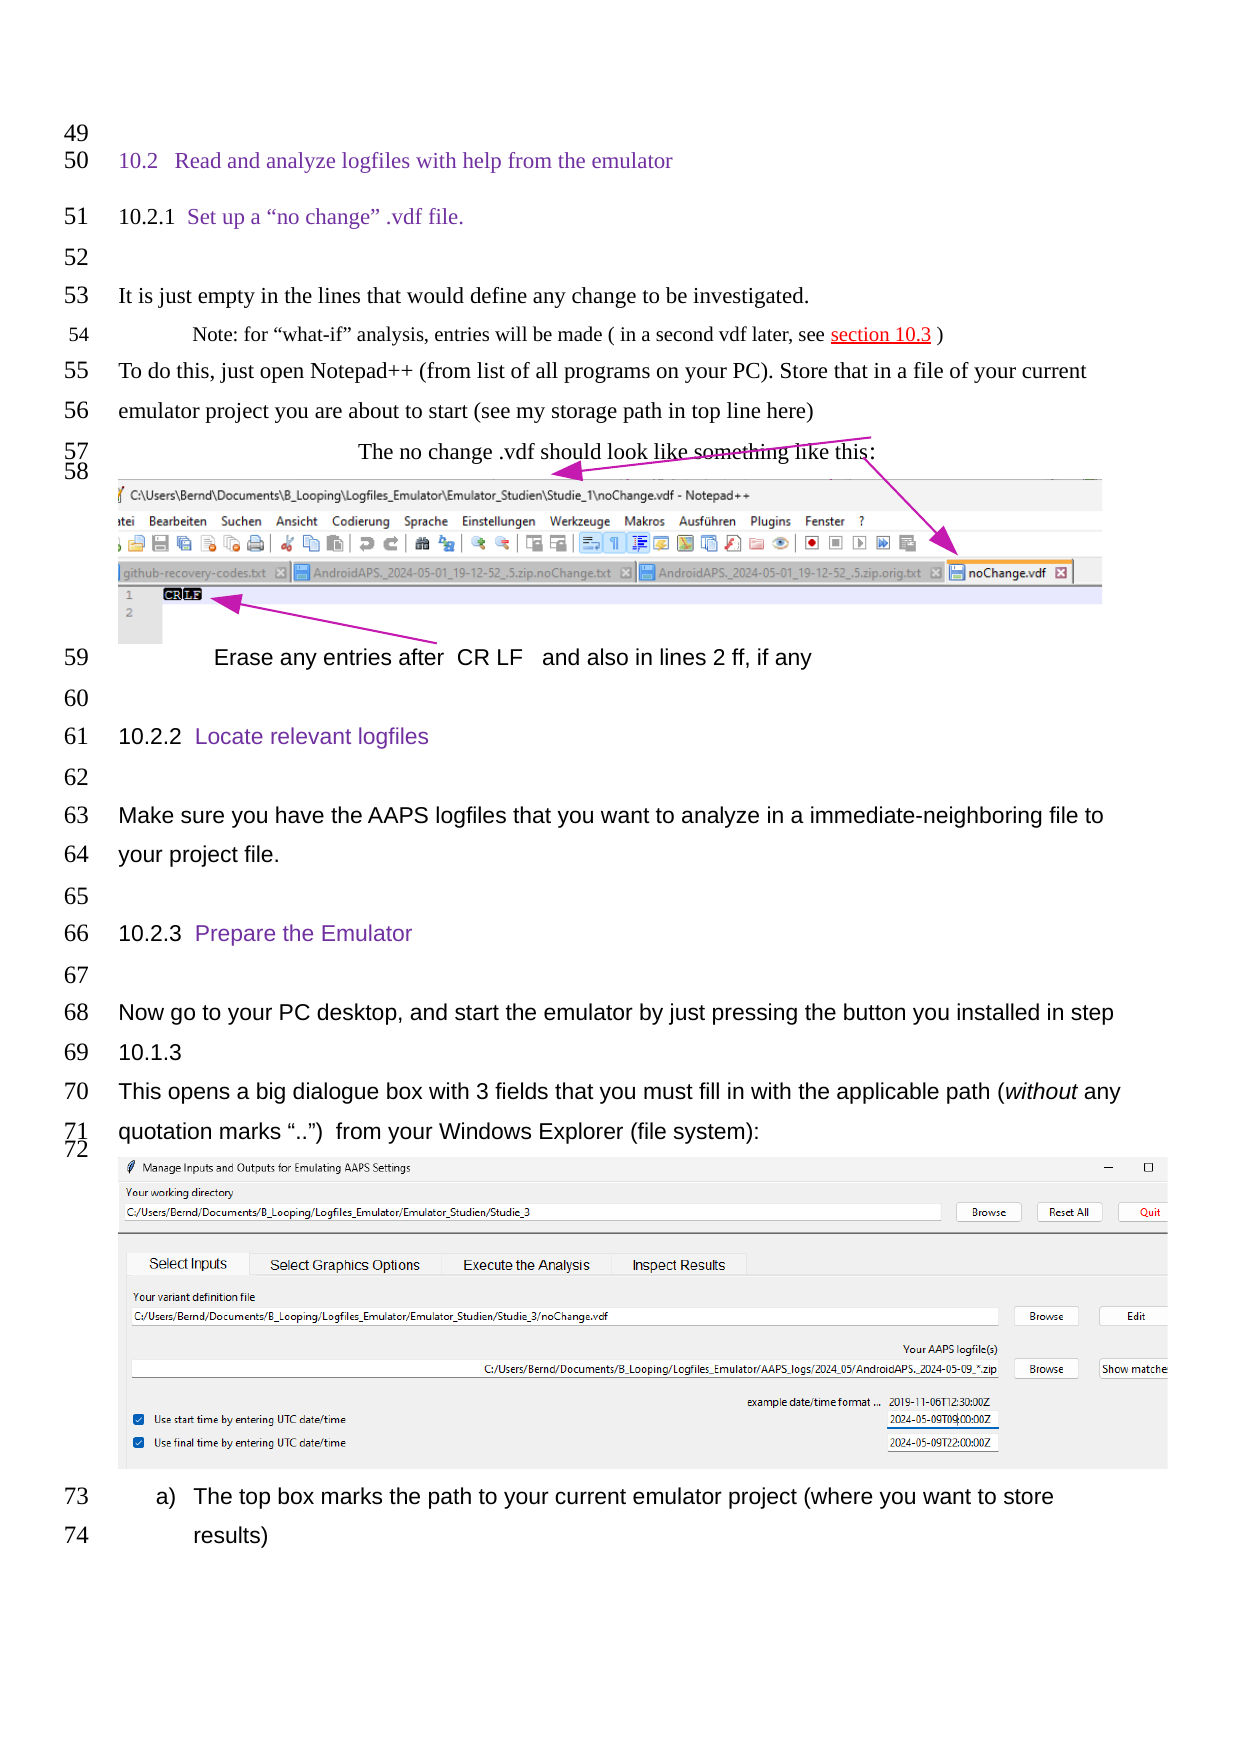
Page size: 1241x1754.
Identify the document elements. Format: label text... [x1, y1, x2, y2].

text Erase any entries after CR LF and also in lines 2 ff, if any [118, 644, 1122, 670]
text Make sure you have the AAPS logfiles that you want to analyze in a immediate-neighboring file to your project file. [118, 802, 1122, 868]
list Read and analyze logfiles with help from the emulator [118, 147, 1122, 173]
list The top box marks the path to your current emulator project (where you want to store results) [156, 1483, 1122, 1549]
text Note: for “what-if” analysis, entries will be made ( in a second vdf later, see section 10.3 ) [192, 321, 1122, 346]
text The no change .vdf should look like something like this: [118, 436, 865, 465]
text To do this, just open Notepad++ (from list of all programs on your PC). Store that in a file of your current emulator project you are about to start (see my storage path in top line here) [118, 357, 1122, 423]
text 10.2.2 Locate relevant logfiles [118, 723, 1122, 749]
text 10.2.1 Set up a “no change” .vdf file. [118, 203, 1122, 229]
text It is just empty in the lines that would define any change to be investigated. [118, 282, 1122, 308]
text Now go to your PC desktop, and start the emulator by just pressing the button you installed in step 10.1.3 [118, 999, 1122, 1065]
text The no change .vdf should look like something like this: [650, 436, 1122, 465]
text 10.2.3 Prepare the Emulator [118, 920, 1122, 947]
text This opens a big dialogue box with 3 fields that you must fill in with the applicable path (without any quotation marks “..”) from your Windows Explorer (file system): [118, 1078, 1122, 1144]
